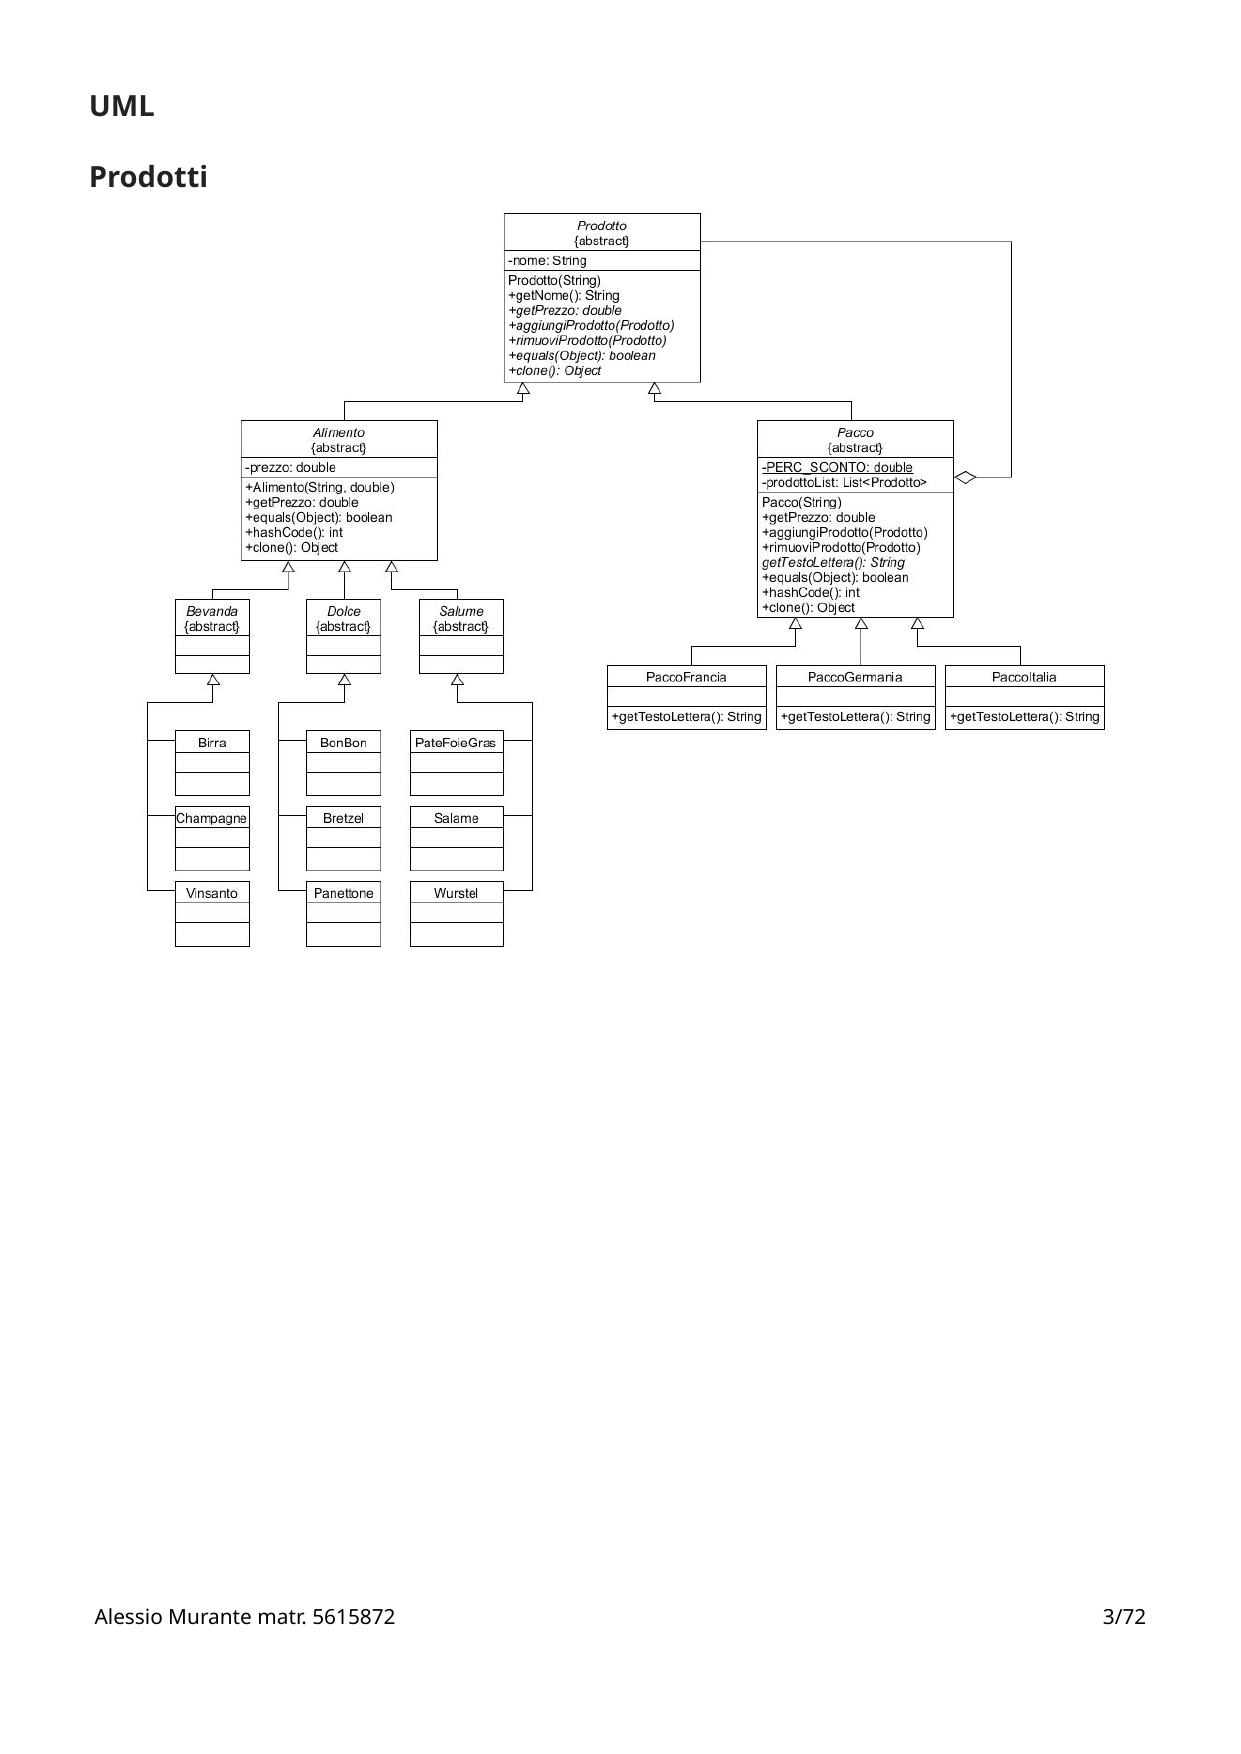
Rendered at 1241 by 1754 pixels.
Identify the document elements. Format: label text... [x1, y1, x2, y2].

text Prodotti [88, 159, 1152, 195]
text UML [88, 88, 1152, 124]
picture [118, 194, 1123, 965]
